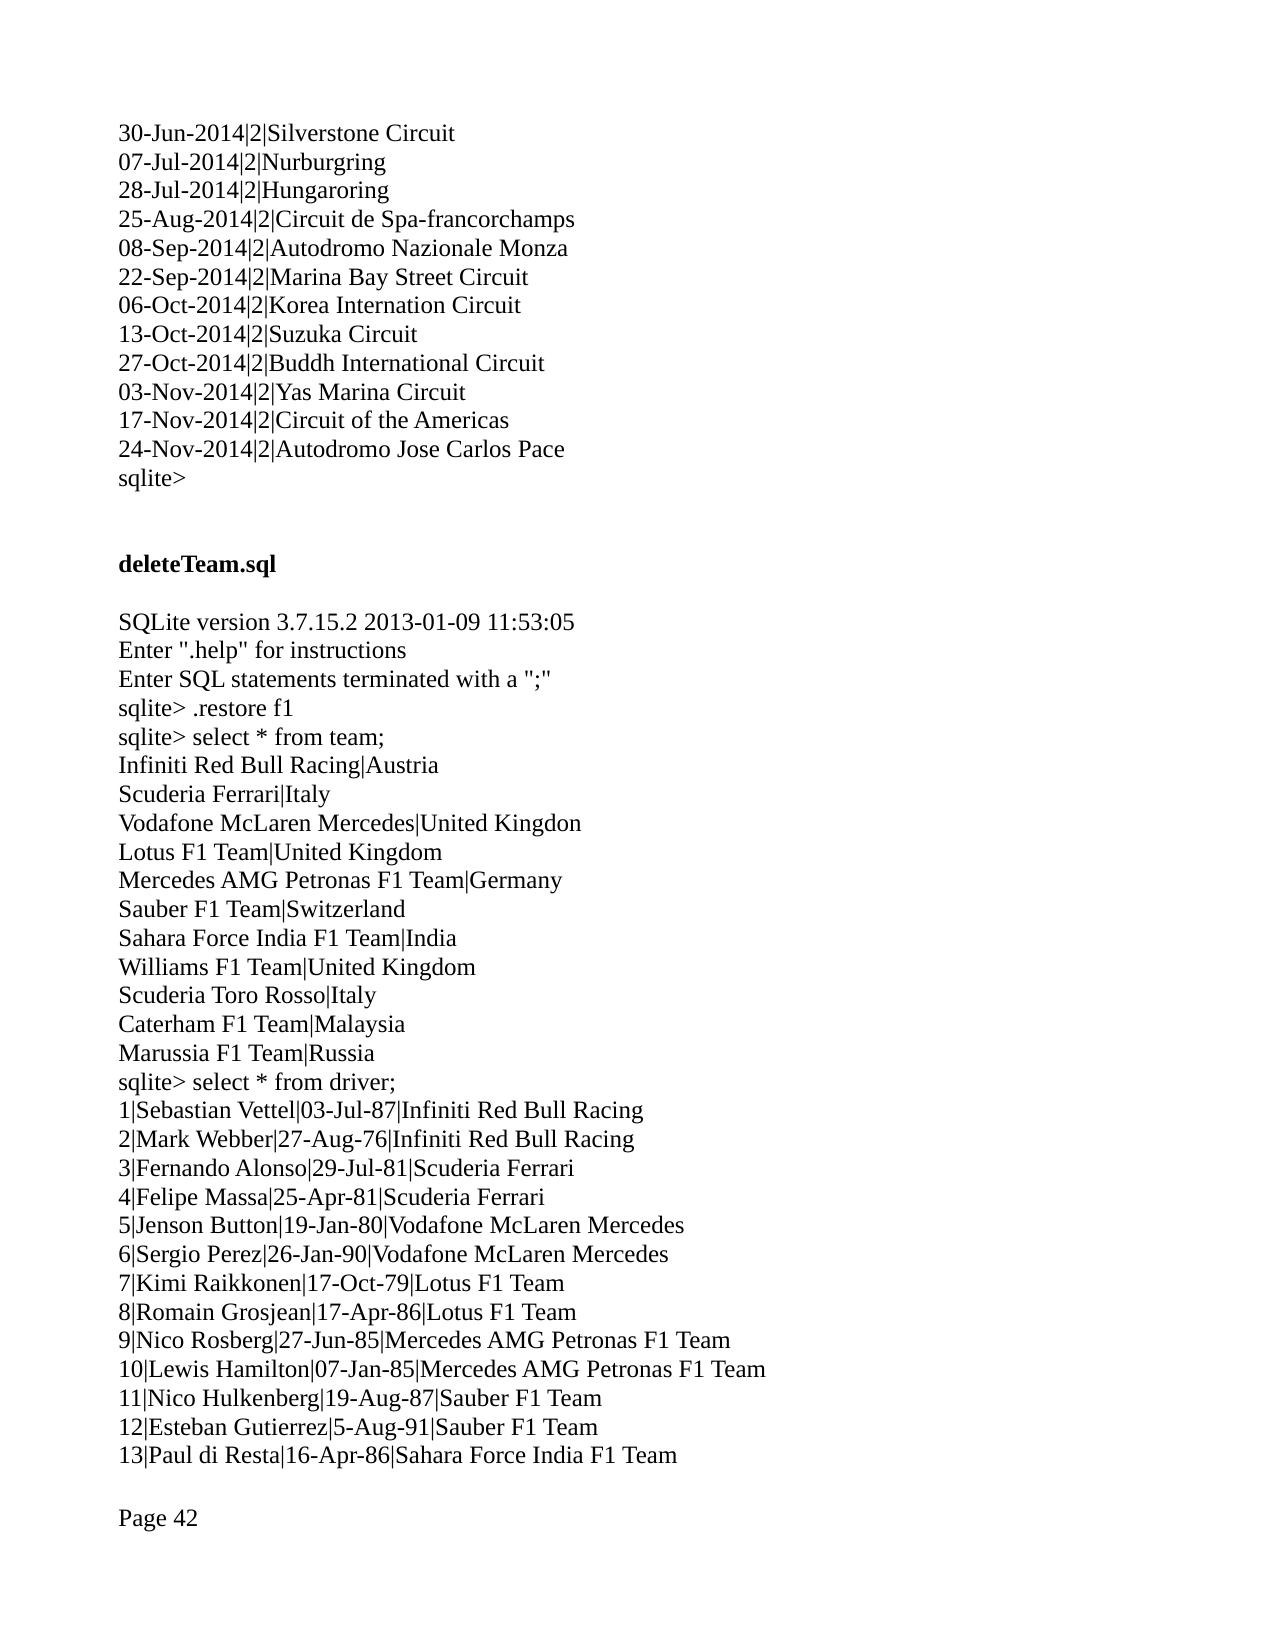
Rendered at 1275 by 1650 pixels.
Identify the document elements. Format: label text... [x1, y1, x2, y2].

text 4|Felipe Massa|25-Apr-81|Scuderia Ferrari [118, 1182, 1157, 1211]
text 3|Fernando Alonso|29-Jul-81|Scuderia Ferrari [118, 1153, 1157, 1182]
text 8|Romain Grosjean|17-Apr-86|Lotus F1 Team [118, 1297, 1157, 1326]
text Enter SQL statements terminated with a ";" [118, 664, 1157, 693]
text sqlite> select * from driver; [118, 1067, 1157, 1096]
text 12|Esteban Gutierrez|5-Aug-91|Sauber F1 Team [118, 1412, 1157, 1441]
text SQLite version 3.7.15.2 2013-01-09 11:53:05 [118, 607, 1157, 636]
text 17-Nov-2014|2|Circuit of the Americas [118, 406, 1157, 434]
text 2|Mark Webber|27-Aug-76|Infiniti Red Bull Racing [118, 1124, 1157, 1153]
text Caterham F1 Team|Malaysia [118, 1009, 1157, 1038]
text Sauber F1 Team|Switzerland [118, 894, 1157, 923]
text Sahara Force India F1 Team|India [118, 923, 1157, 952]
text Scuderia Ferrari|Italy [118, 779, 1157, 808]
text 30-Jun-2014|2|Silverstone Circuit [118, 118, 1157, 147]
text 6|Sergio Perez|26-Jan-90|Vodafone McLaren Mercedes [118, 1239, 1157, 1268]
text 03-Nov-2014|2|Yas Marina Circuit [118, 377, 1157, 406]
text 22-Sep-2014|2|Marina Bay Street Circuit [118, 262, 1157, 291]
text 28-Jul-2014|2|Hungaroring [118, 176, 1157, 204]
text sqlite> .restore f1 [118, 693, 1157, 722]
text Lotus F1 Team|United Kingdom [118, 837, 1157, 866]
text Enter ".help" for instructions [118, 636, 1157, 664]
text sqlite> [118, 463, 1157, 492]
text 1|Sebastian Vettel|03-Jul-87|Infiniti Red Bull Racing [118, 1096, 1157, 1124]
text Vodafone McLaren Mercedes|United Kingdon [118, 808, 1157, 837]
text 13|Paul di Resta|16-Apr-86|Sahara Force India F1 Team [118, 1441, 1157, 1469]
text Mercedes AMG Petronas F1 Team|Germany [118, 866, 1157, 894]
text 25-Aug-2014|2|Circuit de Spa-francorchamps [118, 204, 1157, 233]
text 10|Lewis Hamilton|07-Jan-85|Mercedes AMG Petronas F1 Team [118, 1354, 1157, 1383]
text 11|Nico Hulkenberg|19-Aug-87|Sauber F1 Team [118, 1383, 1157, 1412]
text 5|Jenson Button|19-Jan-80|Vodafone McLaren Mercedes [118, 1211, 1157, 1239]
text Marussia F1 Team|Russia [118, 1038, 1157, 1067]
text 24-Nov-2014|2|Autodromo Jose Carlos Pace [118, 434, 1157, 463]
text Williams F1 Team|United Kingdom [118, 952, 1157, 981]
text 07-Jul-2014|2|Nurburgring [118, 147, 1157, 176]
text 13-Oct-2014|2|Suzuka Circuit [118, 319, 1157, 348]
text 9|Nico Rosberg|27-Jun-85|Mercedes AMG Petronas F1 Team [118, 1326, 1157, 1354]
text Infiniti Red Bull Racing|Austria [118, 751, 1157, 779]
text Scuderia Toro Rosso|Italy [118, 981, 1157, 1009]
text sqlite> select * from team; [118, 722, 1157, 751]
text 06-Oct-2014|2|Korea Internation Circuit [118, 291, 1157, 319]
text 27-Oct-2014|2|Buddh International Circuit [118, 348, 1157, 377]
text deleteTeam.sql [118, 549, 1157, 578]
text 08-Sep-2014|2|Autodromo Nazionale Monza [118, 233, 1157, 262]
text 7|Kimi Raikkonen|17-Oct-79|Lotus F1 Team [118, 1268, 1157, 1297]
